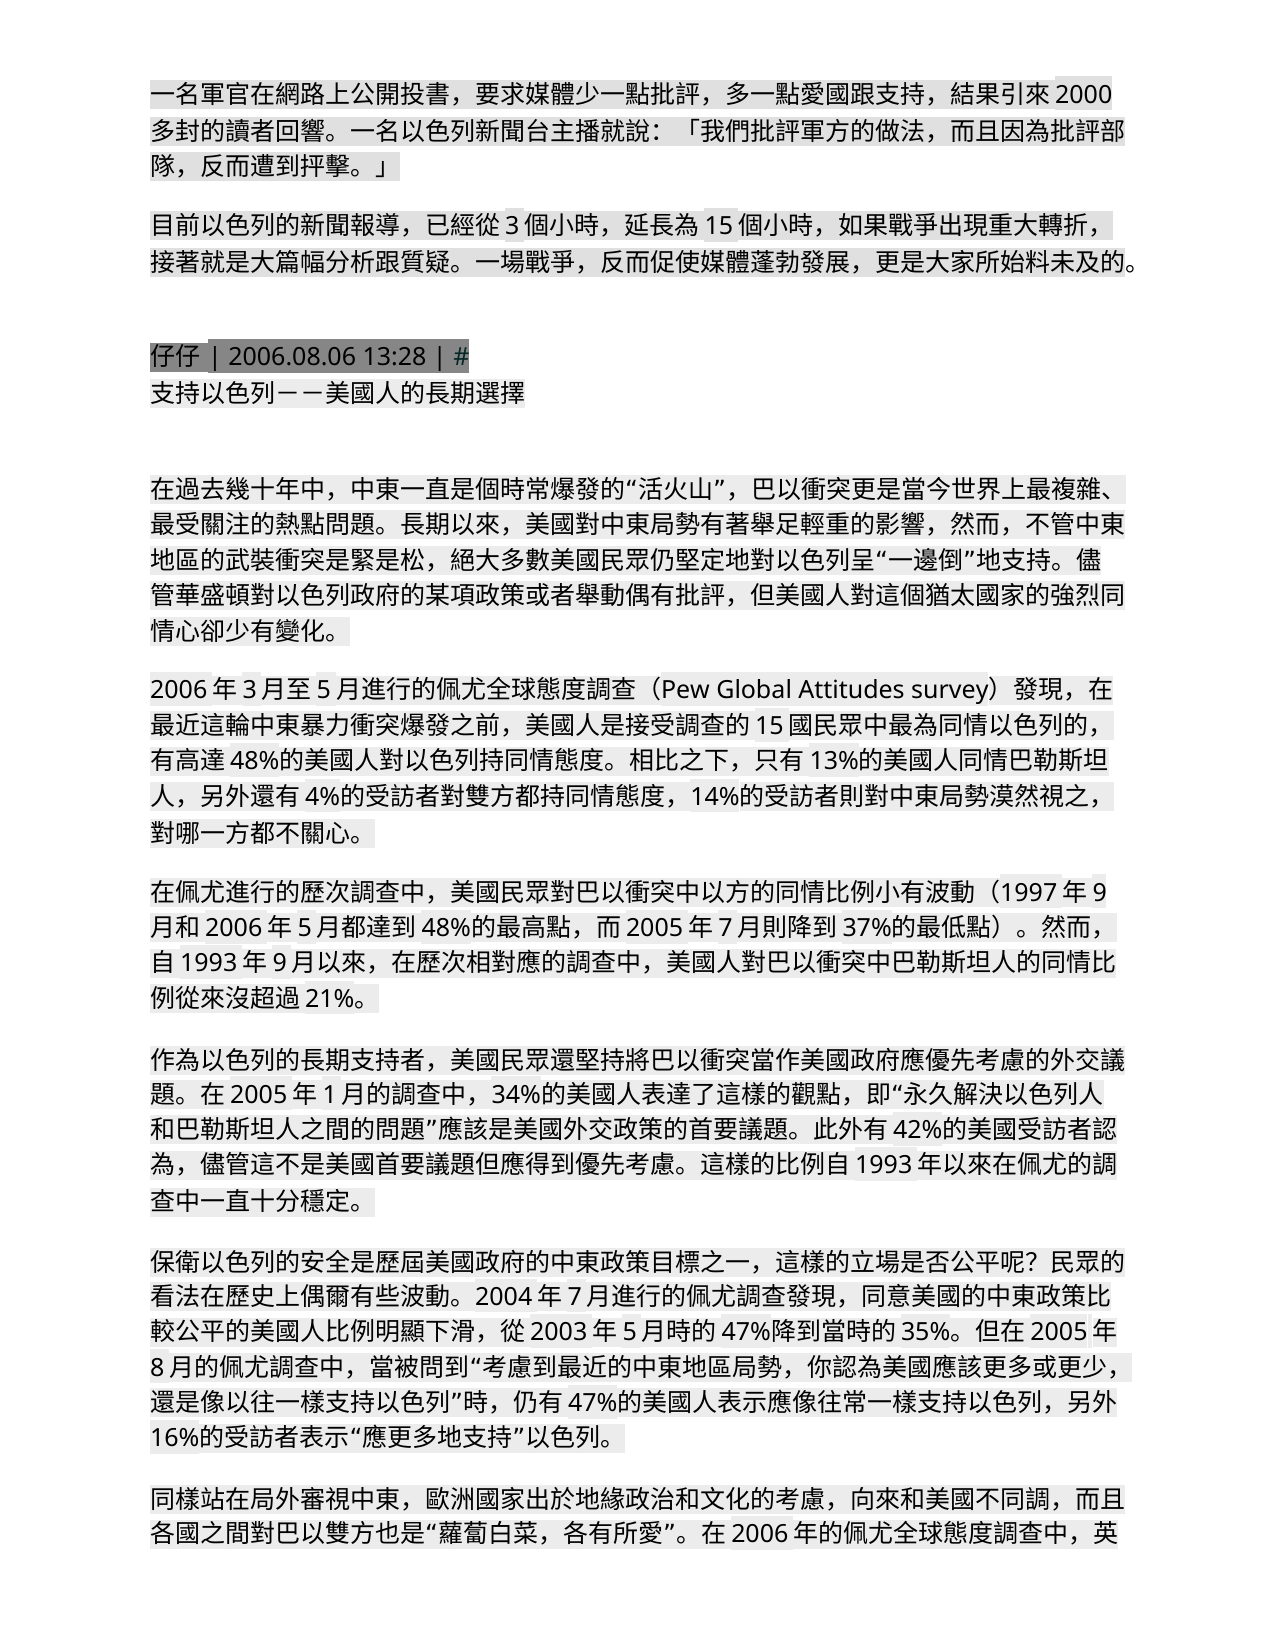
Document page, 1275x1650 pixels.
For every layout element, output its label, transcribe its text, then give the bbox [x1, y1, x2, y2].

text 支持以色列－－美國人的長期選擇 [150, 373, 1125, 408]
text 2006年3月至5月進行的佩尤全球態度調查（Pew Global Attitudes survey）發現，在最近這輪中東暴力衝突爆發之前，美國人是接受調查的15國民眾中最為同情以色列的，有高達48%的美國人對以色列持同情態度。相比之下，只有13%的美國人同情巴勒斯坦人，另外還有4%的受訪者對雙方都持同情態度，14%的受訪者則對中東局勢漠然視之，對哪一方都不關心。 [150, 671, 1125, 848]
text 在佩尤進行的歷次調查中，美國民眾對巴以衝突中以方的同情比例小有波動（1997年9月和2006年5月都達到48%的最高點，而2005年7月則降到37%的最低點）。然而，自1993年9月以來，在歷次相對應的調查中，美國人對巴以衝突中巴勒斯坦人的同情比例從來沒超過21%。 [150, 873, 1125, 1014]
text 作為以色列的長期支持者，美國民眾還堅持將巴以衝突當作美國政府應優先考慮的外交議題。在2005年1月的調查中，34%的美國人表達了這樣的觀點，即“永久解決以色列人和巴勒斯坦人之間的問題”應該是美國外交政策的首要議題。此外有42%的美國受訪者認為，儘管這不是美國首要議題但應得到優先考慮。這樣的比例自1993年以來在佩尤的調查中一直十分穩定。 [150, 1039, 1125, 1217]
text 一名軍官在網路上公開投書，要求媒體少一點批評，多一點愛國跟支持，結果引來2000多封的讀者回響。一名以色列新聞台主播就說：「我們批評軍方的做法，而且因為批評部隊，反而遭到抨擊。」 [150, 75, 1125, 181]
text 目前以色列的新聞報導，已經從3個小時，延長為15個小時，如果戰爭出現重大轉折，接著就是大篇幅分析跟質疑。一場戰爭，反而促使媒體蓬勃發展，更是大家所始料未及的。 [150, 206, 1125, 312]
text 同樣站在局外審視中東，歐洲國家出於地緣政治和文化的考慮，向來和美國不同調，而且各國之間對巴以雙方也是“蘿蔔白菜，各有所愛”。在2006年的佩尤全球態度調查中，英 [150, 1479, 1125, 1550]
text 仔仔 | 2006.08.06 13:28 | # [150, 337, 1125, 373]
text 在過去幾十年中，中東一直是個時常爆發的“活火山”，巴以衝突更是當今世界上最複雜、最受關注的熱點問題。長期以來，美國對中東局勢有著舉足輕重的影響，然而，不管中東地區的武裝衝突是緊是松，絕大多數美國民眾仍堅定地對以色列呈“一邊倒”地支持。儘管華盛頓對以色列政府的某項政策或者舉動偶有批評，但美國人對這個猶太國家的強烈同情心卻少有變化。 [150, 433, 1125, 646]
text 保衛以色列的安全是歷屆美國政府的中東政策目標之一，這樣的立場是否公平呢？民眾的看法在歷史上偶爾有些波動。2004年7月進行的佩尤調查發現，同意美國的中東政策比較公平的美國人比例明顯下滑，從2003年5月時的47%降到當時的35%。但在2005年8月的佩尤調查中，當被問到“考慮到最近的中東地區局勢，你認為美國應該更多或更少，還是像以往一樣支持以色列”時，仍有47%的美國人表示應像往常一樣支持以色列，另外16%的受訪者表示“應更多地支持”以色列。 [150, 1242, 1125, 1454]
